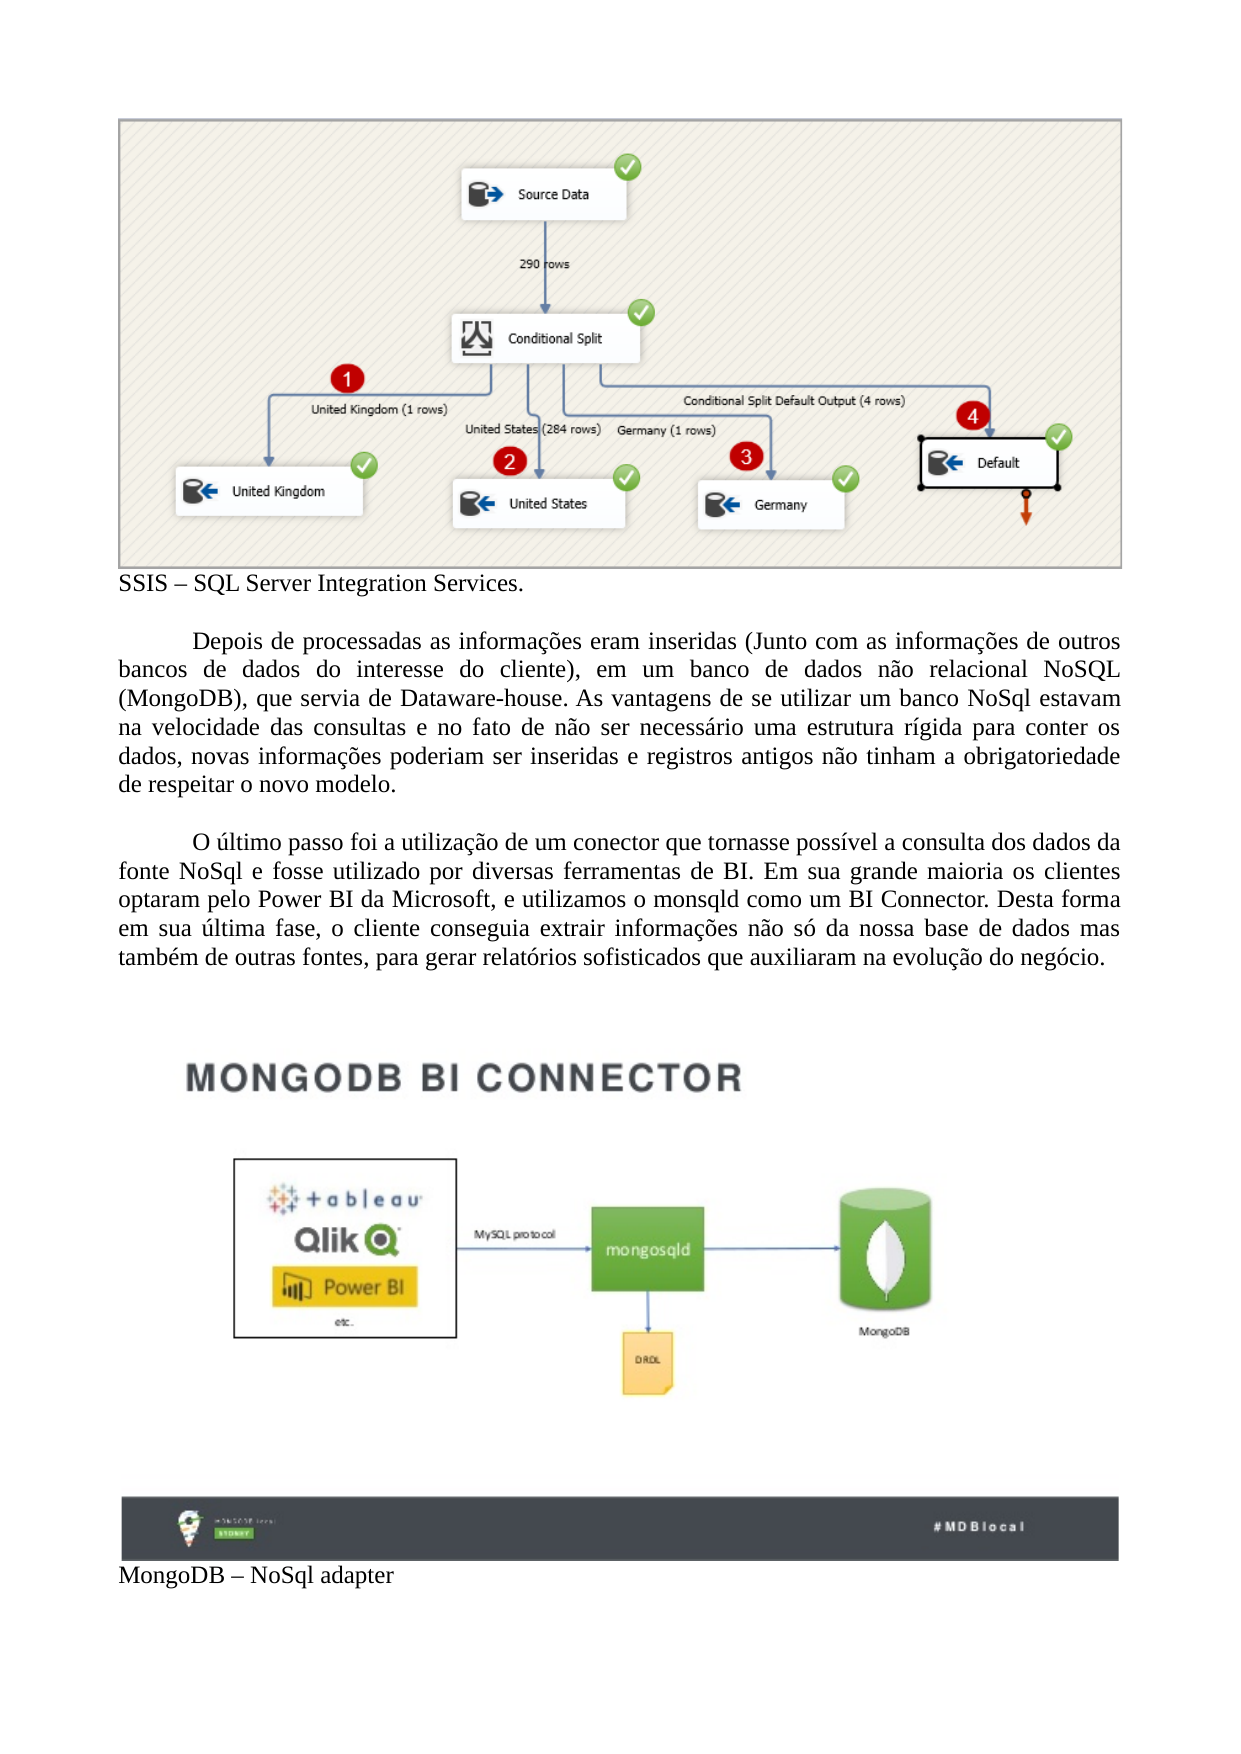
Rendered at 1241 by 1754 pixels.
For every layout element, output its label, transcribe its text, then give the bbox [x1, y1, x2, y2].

text Depois de processadas as informações eram inseridas (Junto com as informações de outros bancos de dados do interesse do cliente), em um banco de dados não relacional NoSQL (MongoDB), que servia de Dataware-house. As vantagens de se utilizar um banco NoSql estavam na velocidade das consultas e no fato de não ser necessário uma estrutura rígida para conter os dados, novas informações poderiam ser inseridas e registros antigos não tinham a obrigatoriedade de respeitar o novo modelo. [118, 626, 1122, 798]
text SSIS – SQL Server Integration Services. [118, 569, 1122, 597]
text MongoDB – NoSql adapter [118, 1518, 1122, 1589]
text O último passo foi a utilização de um conector que tornasse possível a consulta dos dados da fonte NoSql e fosse utilizado por diversas ferramentas de BI. Em sua grande maioria os clientes optaram pelo Power BI da Microsoft, e utilizamos o monsqld como um BI Connector. Desta forma em sua última fase, o cliente conseguia extrair informações não só da nossa base de dados mas também de outras fontes, para gerar relatórios sofisticados que auxiliaram na evolução do negócio. [118, 827, 1122, 971]
picture [118, 118, 1123, 569]
picture [118, 999, 1123, 1561]
